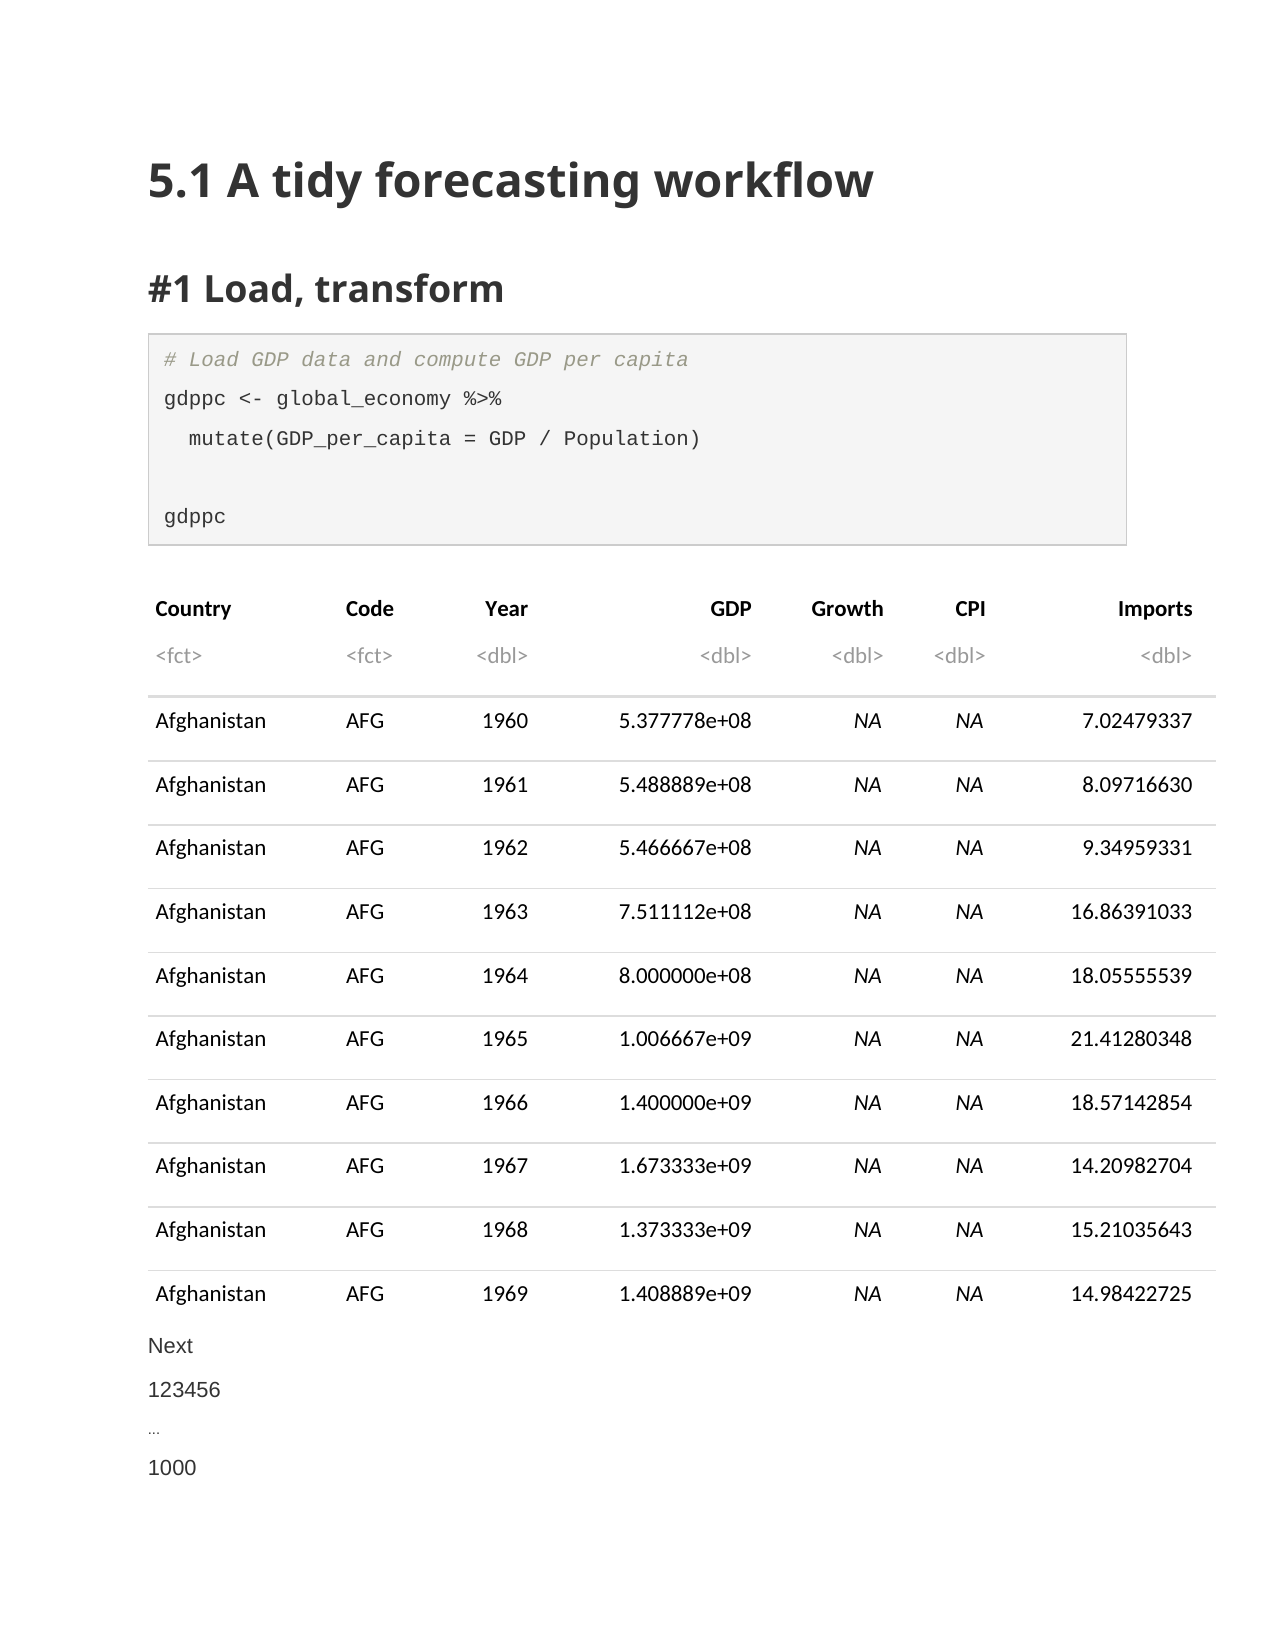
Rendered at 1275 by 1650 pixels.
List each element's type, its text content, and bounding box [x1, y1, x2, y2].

text 123456 [148, 1377, 1127, 1402]
table_cell Afghanistan [148, 889, 338, 951]
table_cell NA [759, 1208, 892, 1269]
table_cell 1.006667e+09 [536, 1017, 759, 1079]
table_header Growth <dbl> [759, 587, 892, 695]
table_cell AFG [338, 698, 434, 760]
table_cell 1.373333e+09 [536, 1208, 759, 1269]
table_cell 8.09716630 [994, 762, 1200, 824]
table_cell AFG [338, 1208, 434, 1269]
table_cell [1200, 953, 1216, 1015]
table_cell 1.400000e+09 [536, 1080, 759, 1142]
table_cell NA [892, 698, 993, 760]
table_cell Afghanistan [148, 1271, 338, 1333]
subtitle #1 Load, transform [148, 263, 1127, 314]
table_cell 5.377778e+08 [536, 698, 759, 760]
table_cell 14.20982704 [994, 1144, 1200, 1206]
table_cell 1962 [434, 826, 536, 888]
subtitle 5.1 A tidy forecasting workflow [148, 148, 1127, 211]
table_cell NA [892, 1271, 993, 1333]
text # Load GDP data and compute GDP per capita [149, 335, 1126, 372]
table_cell AFG [338, 953, 434, 1015]
table_cell [1200, 1271, 1216, 1333]
table_header Imports <dbl> [994, 587, 1200, 695]
table_header Year <dbl> [434, 587, 536, 695]
table_cell NA [892, 762, 993, 824]
table_cell AFG [338, 889, 434, 951]
table_cell NA [892, 1017, 993, 1079]
table_cell NA [759, 826, 892, 888]
table_cell Afghanistan [148, 1080, 338, 1142]
table_cell Afghanistan [148, 1017, 338, 1079]
table_cell AFG [338, 1144, 434, 1206]
table_header CPI <dbl> [892, 587, 993, 695]
table_cell NA [759, 762, 892, 824]
table_cell 5.466667e+08 [536, 826, 759, 888]
table_cell Afghanistan [148, 1208, 338, 1269]
table_header [1200, 587, 1216, 695]
table_cell NA [892, 1144, 993, 1206]
table_cell [1200, 762, 1216, 824]
table_cell Afghanistan [148, 762, 338, 824]
table_cell Afghanistan [148, 826, 338, 888]
table_cell NA [759, 698, 892, 760]
table_cell 14.98422725 [994, 1271, 1200, 1333]
table_cell 1966 [434, 1080, 536, 1142]
table_cell NA [892, 889, 993, 951]
table_cell AFG [338, 762, 434, 824]
table_cell NA [759, 1144, 892, 1206]
table_cell 1.408889e+09 [536, 1271, 759, 1333]
table_cell NA [759, 953, 892, 1015]
table_cell NA [892, 953, 993, 1015]
table_cell AFG [338, 826, 434, 888]
table_header Code <fct> [338, 587, 434, 695]
table_cell NA [759, 1017, 892, 1079]
text gdppc <- global_economy %>% [149, 372, 1126, 411]
table_cell 1965 [434, 1017, 536, 1079]
table_cell 16.86391033 [994, 889, 1200, 951]
table_cell 1963 [434, 889, 536, 951]
text gdppc [149, 490, 1126, 544]
table_cell 1969 [434, 1271, 536, 1333]
table_cell 7.511112e+08 [536, 889, 759, 951]
table_cell NA [759, 889, 892, 951]
text ... [148, 1420, 1127, 1437]
table_cell [1200, 1017, 1216, 1079]
text mutate(GDP_per_capita = GDP / Population) [149, 411, 1126, 451]
text Next [148, 1333, 1127, 1358]
table_cell [1200, 826, 1216, 888]
table_cell 15.21035643 [994, 1208, 1200, 1269]
table_cell 1.673333e+09 [536, 1144, 759, 1206]
table_cell Afghanistan [148, 698, 338, 760]
table_cell 1967 [434, 1144, 536, 1206]
table_cell 1961 [434, 762, 536, 824]
table_cell [1200, 889, 1216, 951]
table_cell 5.488889e+08 [536, 762, 759, 824]
table_cell NA [759, 1080, 892, 1142]
table_cell 18.57142854 [994, 1080, 1200, 1142]
table_cell 8.000000e+08 [536, 953, 759, 1015]
text 1000 [148, 1455, 1127, 1480]
table_cell NA [759, 1271, 892, 1333]
table_cell 21.41280348 [994, 1017, 1200, 1079]
table_cell NA [892, 826, 993, 888]
table_cell Afghanistan [148, 1144, 338, 1206]
table_cell NA [892, 1208, 993, 1269]
table_cell [1200, 1144, 1216, 1206]
table_cell AFG [338, 1017, 434, 1079]
table_cell Afghanistan [148, 953, 338, 1015]
table_cell [1200, 1080, 1216, 1142]
table_cell [1200, 1208, 1216, 1269]
table_cell 1964 [434, 953, 536, 1015]
table_cell AFG [338, 1271, 434, 1333]
table_cell NA [892, 1080, 993, 1142]
table_header Country <fct> [148, 587, 338, 695]
table_cell 18.05555539 [994, 953, 1200, 1015]
table_cell 9.34959331 [994, 826, 1200, 888]
table_cell 1968 [434, 1208, 536, 1269]
table_cell AFG [338, 1080, 434, 1142]
table_header GDP <dbl> [536, 587, 759, 695]
table_cell 7.02479337 [994, 698, 1200, 760]
table_cell 1960 [434, 698, 536, 760]
table_cell [1200, 698, 1216, 760]
